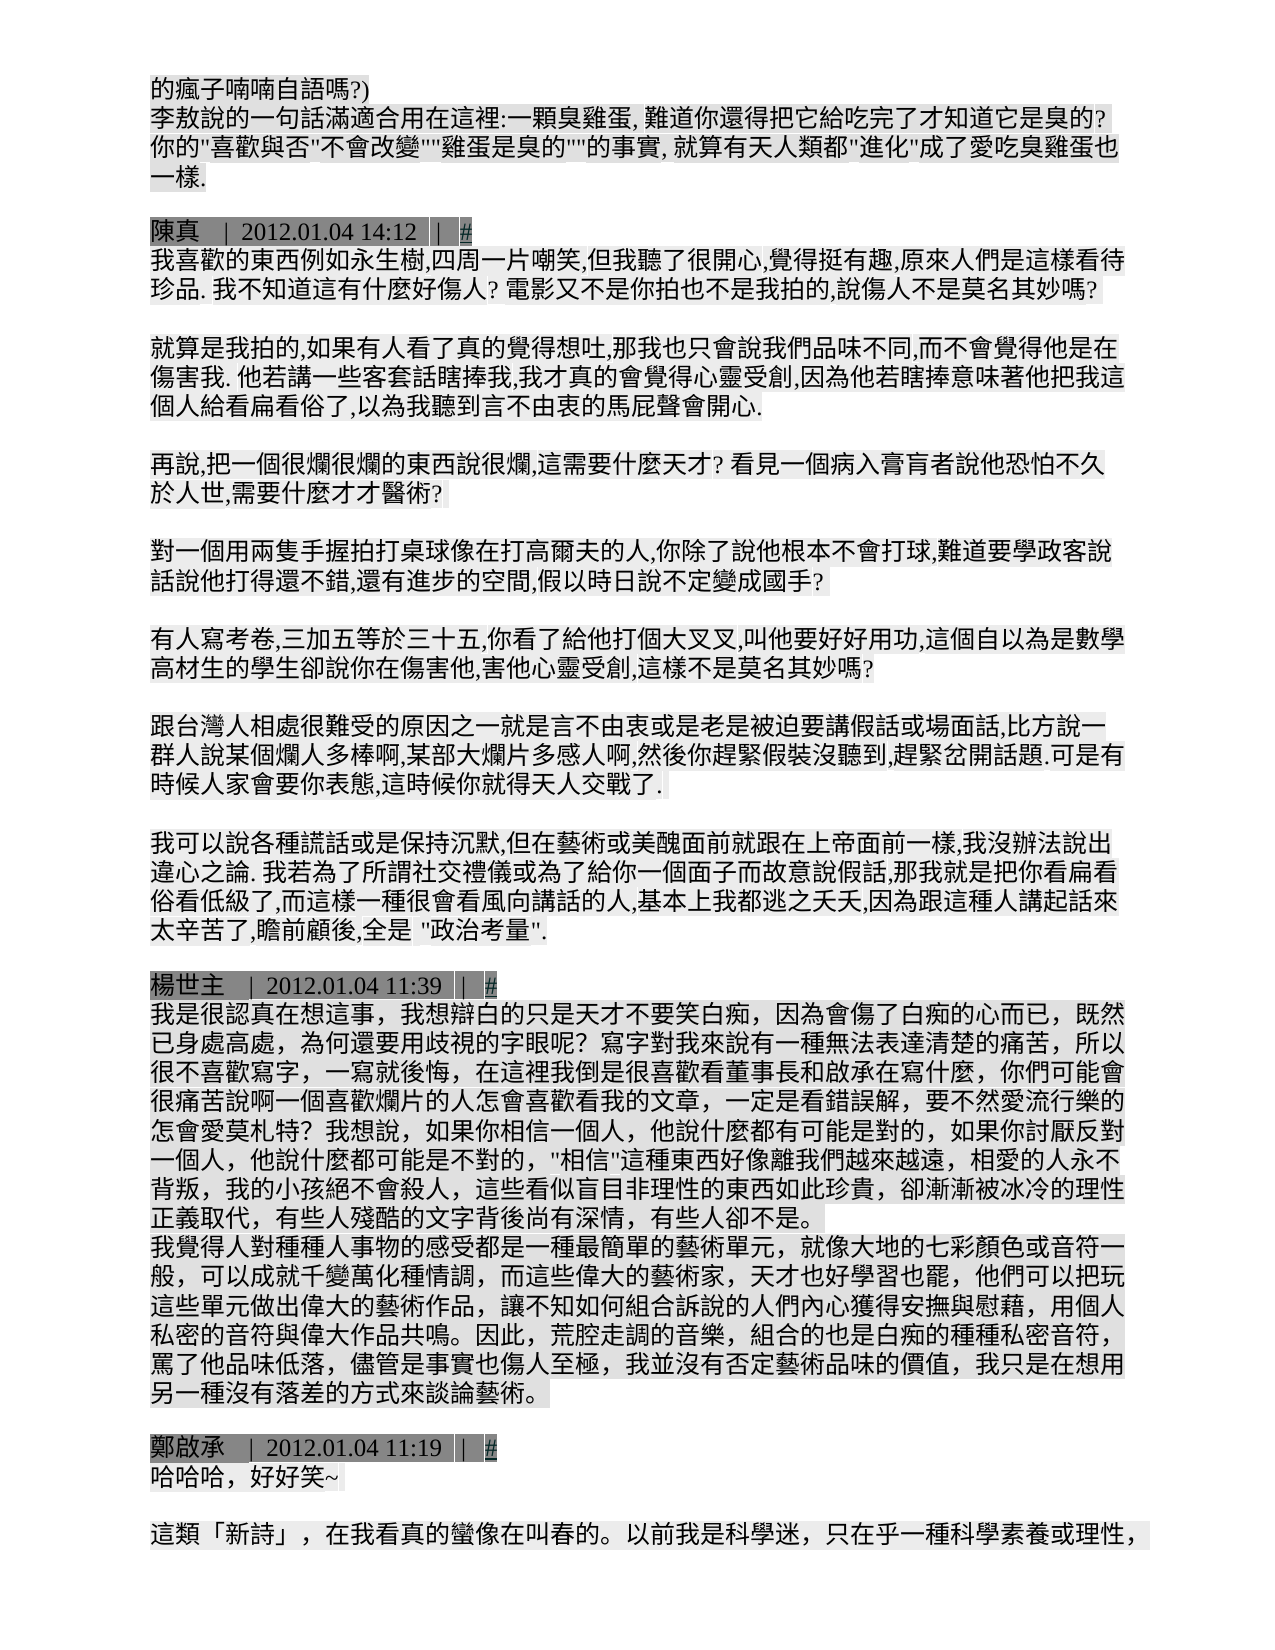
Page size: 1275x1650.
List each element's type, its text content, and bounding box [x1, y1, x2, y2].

text 我是很認真在想這事，我想辯白的只是天才不要笑白痴，因為會傷了白痴的心而已，既然已身處高處，為何還要用歧視的字眼呢？寫字對我來說有一種無法表達清楚的痛苦，所以很不喜歡寫字，一寫就後悔，在這裡我倒是很喜歡看董事長和啟承在寫什麼，你們可能會很痛苦說啊一個喜歡爛片的人怎會喜歡看我的文章，一定是看錯誤解，要不然愛流行樂的怎會愛莫札特？我想說，如果你相信一個人，他說什麼都有可能是對的，如果你討厭反對一個人，他說什麼都可能是不對的，"相信"這種東西好像離我們越來越遠，相愛的人永不背叛，我的小孩絕不會殺人，這些看似盲目非理性的東西如此珍貴，卻漸漸被冰冷的理性正義取代，有些人殘酷的文字背後尚有深情，有些人卻不是。 我覺得人對種種人事物的感受都是一種最簡單的藝術單元，就像大地的七彩顏色或音符一般，可以成就千變萬化種情調，而這些偉大的藝術家，天才也好學習也罷，他們可以把玩這些單元做出偉大的藝術作品，讓不知如何組合訴說的人們內心獲得安撫與慰藉，用個人私密的音符與偉大作品共鳴。因此，荒腔走調的音樂，組合的也是白痴的種種私密音符，罵了他品味低落，儘管是事實也傷人至極，我並沒有否定藝術品味的價值，我只是在想用另一種沒有落差的方式來談論藝術。 [150, 1000, 1125, 1408]
text 陳真 | 2012.01.04 14:12 | # [150, 217, 1125, 246]
text 楊世主 | 2012.01.04 11:39 | # [150, 971, 1125, 1000]
text 哈哈哈，好好笑~ 這類「新詩」，在我看真的蠻像在叫春的。以前我是科學迷，只在乎一種科學素養或理性，對所謂文字或藝術還處在一種懵懵懂懂、似懂非懂的狀態，當時覺得不過就是文字嘛，要這樣寫也可以，要那樣寫也沒什麼不對啊，各人有各人的美感，不是嗎? 那時才剛認識鈺錠，很奇怪，也許是從小就太野太粗俗缺乏教化吧，她對這類看似精緻實則做作賣弄虛榮的東西總是第一秒就作出生理反應，比如說在捷運上或哪裡牆上看到這樣一首「新詩」，她馬上就會作出一個誇張的「噁~」的表情，並發出逼真的聲音，那時我心理覺得很奇怪，這個女生怎麼這樣? 人家寫的好好一首詩，妳幹麻要故示噁心? 約個會就看她一路譙這個譙那個，實在蠻好笑的。 可是十多年過去了，現在我看到這類「新詩」也是立刻起雞皮疙瘩，像小便完全身挫那麼一下。於是約會的情調就完全不一樣了，看到牆上一首新詩，兩人互看一眼，立刻就從對方臉上的表情明白對方在想什麼，或是互相表演起挫尿給對方看。甚至鈺錠說我們的性格和品味似乎漸漸互換了，她反而比較能夠容忍各色劣貨膺品，而我似乎愈來愈"挑"，愈來愈對俗不可耐之事缺乏忍耐力。 這樣一種心裡感受，看在外人眼裡當然就隔了一層紗，就算我再怎麼描述我的不屑，再怎麼作出噁心的表情和動作，不懂的人永遠也不會懂。 這讓我想起了「班傑明的奇幻旅程(The Curious Case of Benjamin Button)」裡頭有個侏儒說了這麼一句話：「有些事是高的人永遠也不會懂的。我們這種高度的人都很孤單，但其實高的人也很孤單，只是他們不敢表露出來。」 [150, 1463, 1125, 1550]
text 我喜歡的東西例如永生樹,四周一片嘲笑,但我聽了很開心,覺得挺有趣,原來人們是這樣看待珍品. 我不知道這有什麼好傷人? 電影又不是你拍也不是我拍的,說傷人不是莫名其妙嗎? 就算是我拍的,如果有人看了真的覺得想吐,那我也只會說我們品味不同,而不會覺得他是在傷害我. 他若講一些客套話瞎捧我,我才真的會覺得心靈受創,因為他若瞎捧意味著他把我這個人給看扁看俗了,以為我聽到言不由衷的馬屁聲會開心. 再說,把一個很爛很爛的東西說很爛,這需要什麼天才? 看見一個病入膏肓者說他恐怕不久於人世,需要什麼才才醫術? 對一個用兩隻手握拍打桌球像在打高爾夫的人,你除了說他根本不會打球,難道要學政客說話說他打得還不錯,還有進步的空間,假以時日說不定變成國手? 有人寫考卷,三加五等於三十五,你看了給他打個大叉叉,叫他要好好用功,這個自以為是數學高材生的學生卻說你在傷害他,害他心靈受創,這樣不是莫名其妙嗎? 跟台灣人相處很難受的原因之一就是言不由衷或是老是被迫要講假話或場面話,比方說一群人說某個爛人多棒啊,某部大爛片多感人啊,然後你趕緊假裝沒聽到,趕緊岔開話題.可是有時候人家會要你表態,這時候你就得天人交戰了. 我可以說各種謊話或是保持沉默,但在藝術或美醜面前就跟在上帝面前一樣,我沒辦法說出違心之論. 我若為了所謂社交禮儀或為了給你一個面子而故意說假話,那我就是把你看扁看俗看低級了,而這樣一種很會看風向講話的人,基本上我都逃之夭夭,因為跟這種人講起話來太辛苦了,瞻前顧後,全是 "政治考量". [150, 246, 1125, 946]
text 的瘋子喃喃自語嗎?) 李敖說的一句話滿適合用在這裡:一顆臭雞蛋, 難道你還得把它給吃完了才知道它是臭的? 你的"喜歡與否"不會改變""雞蛋是臭的""的事實, 就算有天人類都"進化"成了愛吃臭雞蛋也一樣. [150, 75, 1125, 192]
text 鄭啟承 | 2012.01.04 11:19 | # [150, 1433, 1125, 1463]
